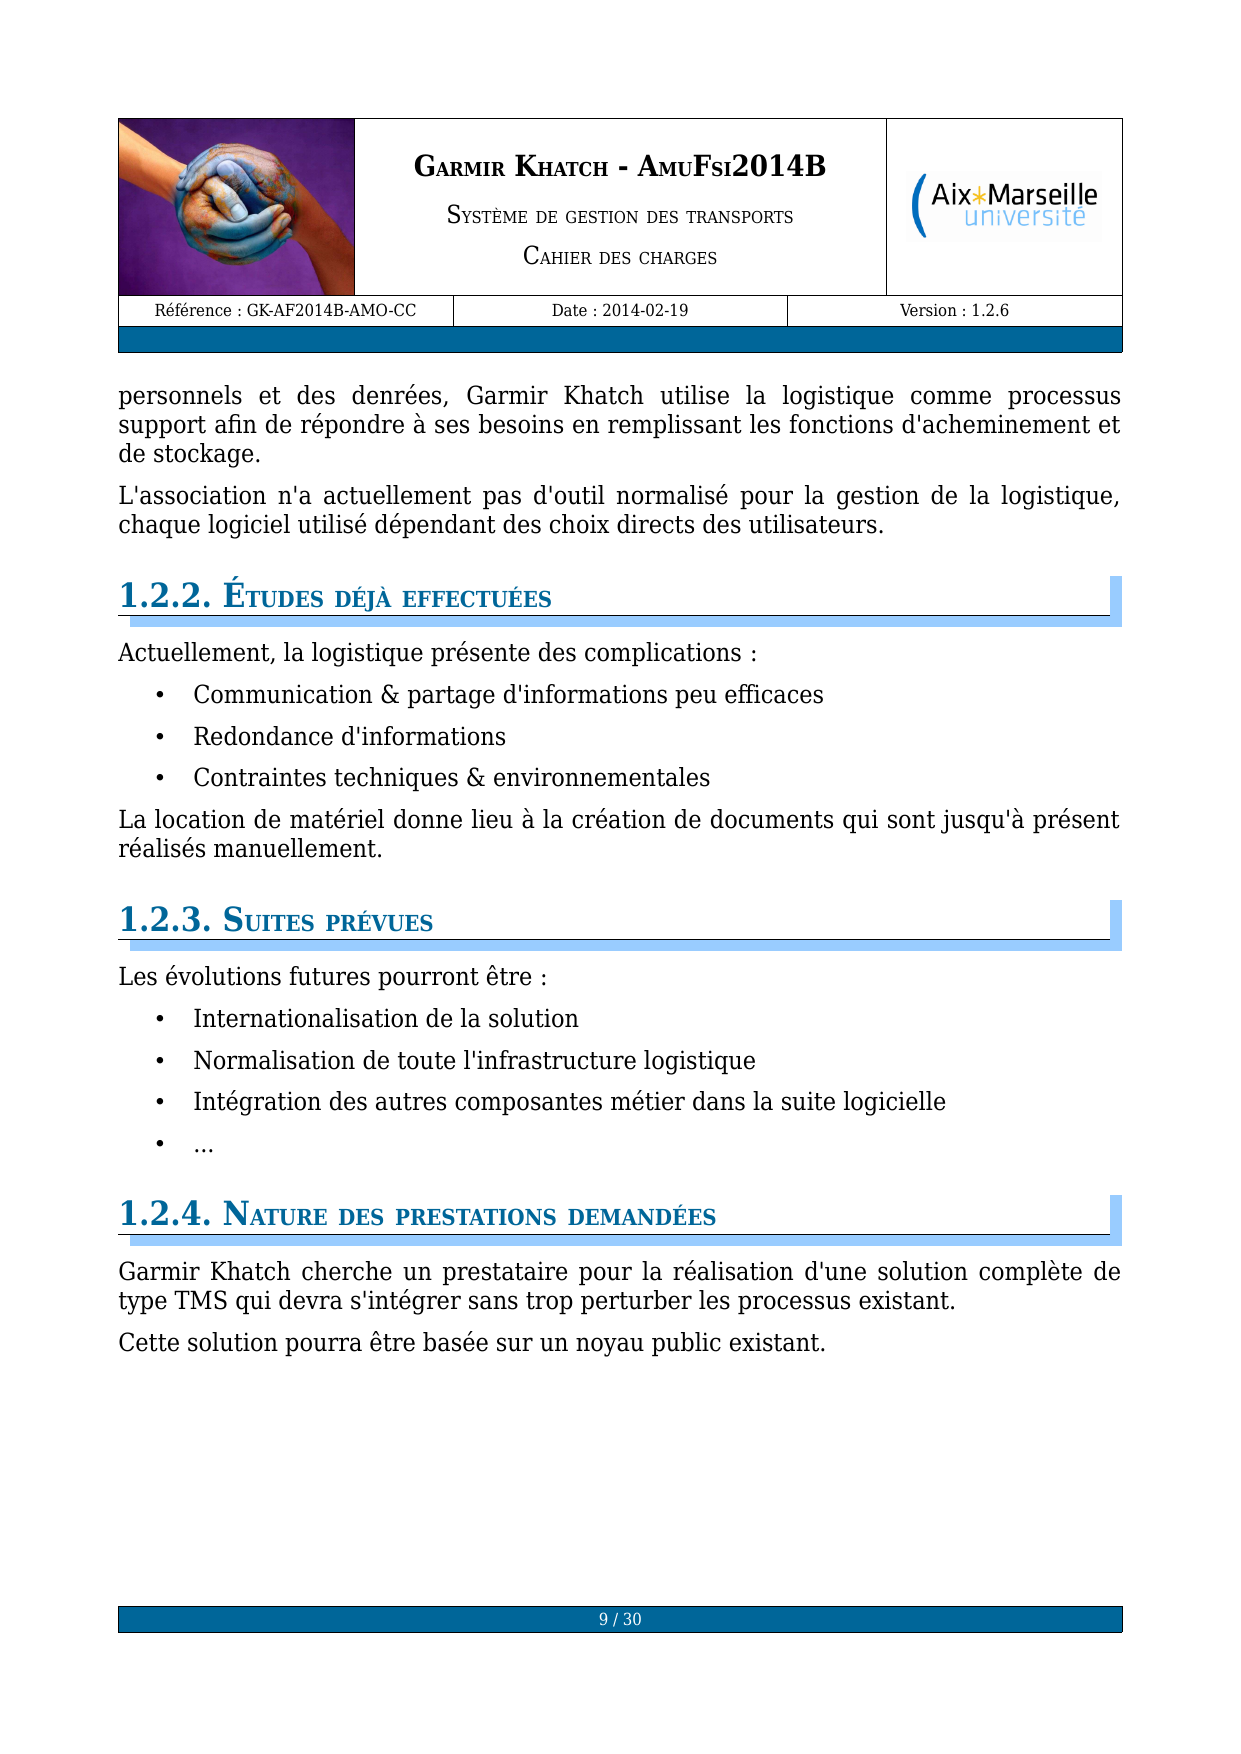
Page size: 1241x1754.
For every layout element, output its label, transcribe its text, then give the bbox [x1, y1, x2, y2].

text L'association n'a actuellement pas d'outil normalisé pour la gestion de la logistique, chaque logiciel utilisé dépendant des choix directs des utilisateurs. [118, 481, 1122, 539]
text Les évolutions futures pourront être : [118, 962, 1122, 992]
text La location de matériel donne lieu à la création de documents qui sont jusqu'à présent réalisés manuellement. [118, 805, 1122, 863]
subtitle Études déjà effectuées [118, 576, 1110, 615]
picture [887, 126, 1122, 288]
list ... [156, 1129, 1122, 1158]
list Internationalisation de la solution [156, 1004, 1122, 1033]
text Garmir Khatch cherche un prestataire pour la réalisation d'une solution complète de type TMS qui devra s'intégrer sans trop perturber les processus existant. [118, 1257, 1122, 1316]
text personnels et des denrées, Garmir Khatch utilise la logistique comme processus support afin de répondre à ses besoins en remplissant les fonctions d'acheminement et de stockage. [118, 381, 1122, 469]
subtitle Suites prévues [118, 900, 1110, 939]
list Normalisation de toute l'infrastructure logistique [156, 1046, 1122, 1075]
text Cette solution pourra être basée sur un noyau public existant. [118, 1328, 1122, 1357]
list Redondance d'informations [156, 722, 1122, 751]
list Communication & partage d'informations peu efficaces [156, 680, 1122, 709]
subtitle Nature des prestations demandées [118, 1194, 1110, 1234]
list Intégration des autres composantes métier dans la suite logicielle [156, 1087, 1122, 1117]
list Contraintes techniques & environnementales [156, 763, 1122, 793]
picture [119, 119, 354, 295]
text Actuellement, la logistique présente des complications : [118, 638, 1122, 668]
